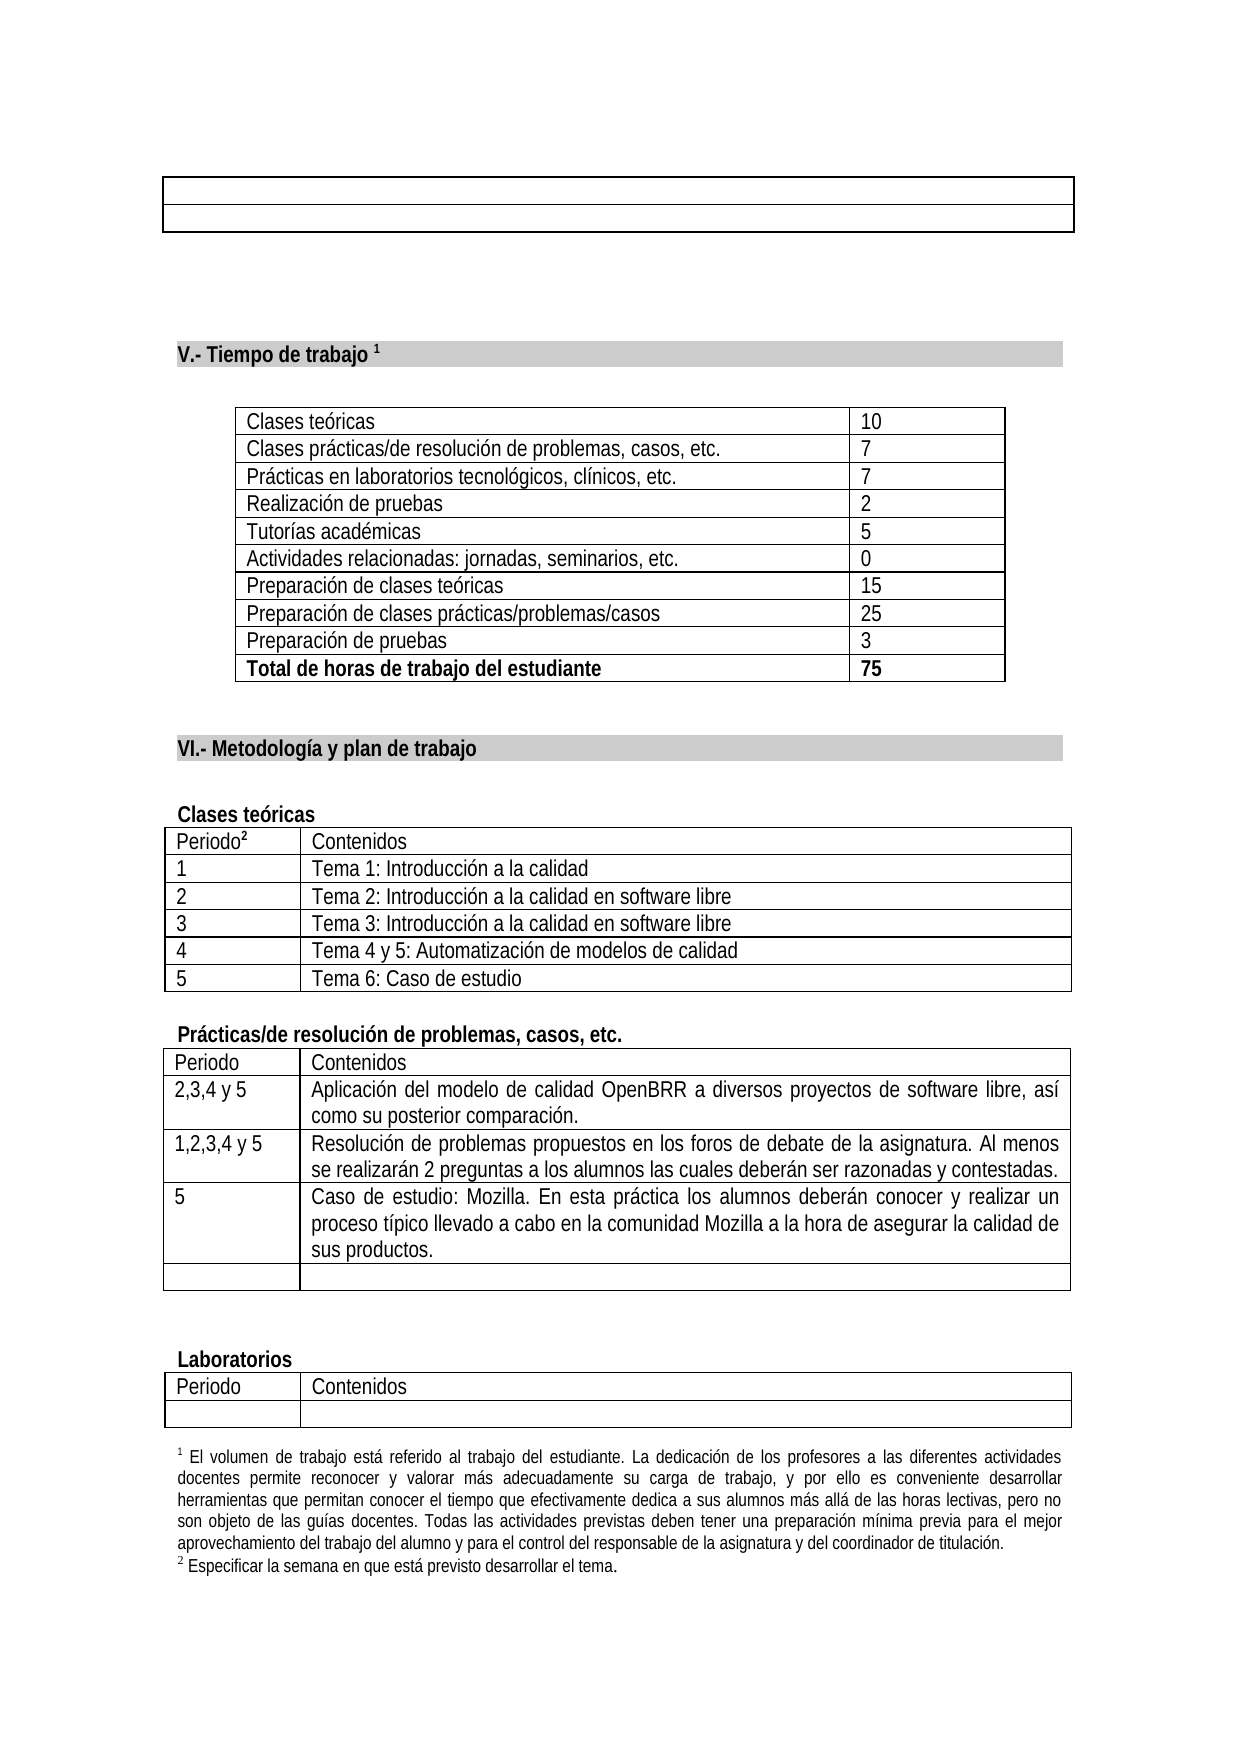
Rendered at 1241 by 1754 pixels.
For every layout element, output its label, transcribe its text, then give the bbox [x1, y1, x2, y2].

table_cell Preparación de clases teóricas [236, 573, 849, 599]
text Prácticas/de resolución de problemas, casos, etc. [177, 1021, 1063, 1047]
table_cell Aplicación del modelo de calidad OpenBRR a diversos proyectos de software libre, así como su posterior comparación. [301, 1076, 1070, 1128]
table_cell 1,2,3,4 y 5 [164, 1130, 299, 1182]
table_cell 2 [850, 490, 1004, 517]
table_cell 2,3,4 y 5 [164, 1076, 299, 1128]
table_header Periodo [166, 828, 300, 854]
table_cell [166, 1401, 300, 1427]
table_header Contenidos [301, 1049, 1070, 1075]
text V.- Tiempo de trabajo [177, 341, 1063, 367]
table_cell 3 [850, 627, 1004, 653]
table_cell Clases prácticas/de resolución de problemas, casos, etc. [236, 435, 849, 462]
table_cell [301, 1401, 1071, 1427]
table_cell [164, 1264, 299, 1290]
table_cell [301, 1264, 1070, 1290]
table_cell 5 [166, 965, 300, 991]
table_cell [164, 205, 1073, 231]
table_header Periodo [164, 1049, 299, 1075]
table_header Periodo [166, 1373, 300, 1400]
table_cell Realización de pruebas [236, 490, 849, 517]
table_cell 0 [850, 545, 1004, 571]
table_cell 3 [166, 910, 300, 936]
table_cell Caso de estudio: Mozilla. En esta práctica los alumnos deberán conocer y realizar un proceso típico llevado a cabo en la comunidad Mozilla a la hora de asegurar la calidad de sus productos. [301, 1183, 1070, 1262]
table_cell 7 [850, 463, 1004, 489]
table_cell Tema 4 y 5: Automatización de modelos de calidad [301, 938, 1071, 964]
text El volumen de trabajo está referido al trabajo del estudiante. La dedicación de los profesores a las diferentes actividades docentes permite reconocer y valorar más adecuadamente su carga de trabajo, y por ello es conveniente desarrollar herramientas que permitan conocer el tiempo que efectivamente dedica a sus alumnos más allá de las horas lectivas, pero no son objeto de las guías docentes. Todas las actividades previstas deben tener una preparación mínima previa para el mejor aprovechamiento del trabajo del alumno y para el control del responsable de la asignatura y del coordinador de titulación. [177, 1446, 1063, 1553]
table_cell 15 [850, 573, 1004, 599]
table_cell 75 [850, 655, 1004, 681]
table_header Clases teóricas [236, 408, 849, 434]
table_cell Preparación de pruebas [236, 627, 849, 653]
text Laboratorios [177, 1346, 1063, 1372]
table_cell Tutorías académicas [236, 518, 849, 544]
table_header 10 [850, 408, 1004, 434]
table_cell 2 [166, 883, 300, 909]
table_cell Prácticas en laboratorios tecnológicos, clínicos, etc. [236, 463, 849, 489]
table_cell 5 [850, 518, 1004, 544]
table_cell Actividades relacionadas: jornadas, seminarios, etc. [236, 545, 849, 571]
table_cell 4 [166, 938, 300, 964]
table_cell [164, 178, 1073, 204]
text Clases teóricas [177, 801, 1063, 827]
table_cell Total de horas de trabajo del estudiante [236, 655, 849, 681]
table_cell 1 [166, 855, 300, 882]
table_header Contenidos [301, 828, 1071, 854]
table_cell 25 [850, 600, 1004, 626]
table_cell 7 [850, 435, 1004, 462]
text VI.- Metodología y plan de trabajo [177, 735, 1063, 761]
table_cell Tema 3: Introducción a la calidad en software libre [301, 910, 1071, 936]
table_cell Tema 6: Caso de estudio [301, 965, 1071, 991]
table_cell Tema 2: Introducción a la calidad en software libre [301, 883, 1071, 909]
table_header Contenidos [301, 1373, 1071, 1400]
table_cell Tema 1: Introducción a la calidad [301, 855, 1071, 882]
table_cell 5 [164, 1183, 299, 1262]
table_cell Resolución de problemas propuestos en los foros de debate de la asignatura. Al menos se realizarán 2 preguntas a los alumnos las cuales deberán ser razonadas y contestadas. [301, 1130, 1070, 1182]
table_cell Preparación de clases prácticas/problemas/casos [236, 600, 849, 626]
